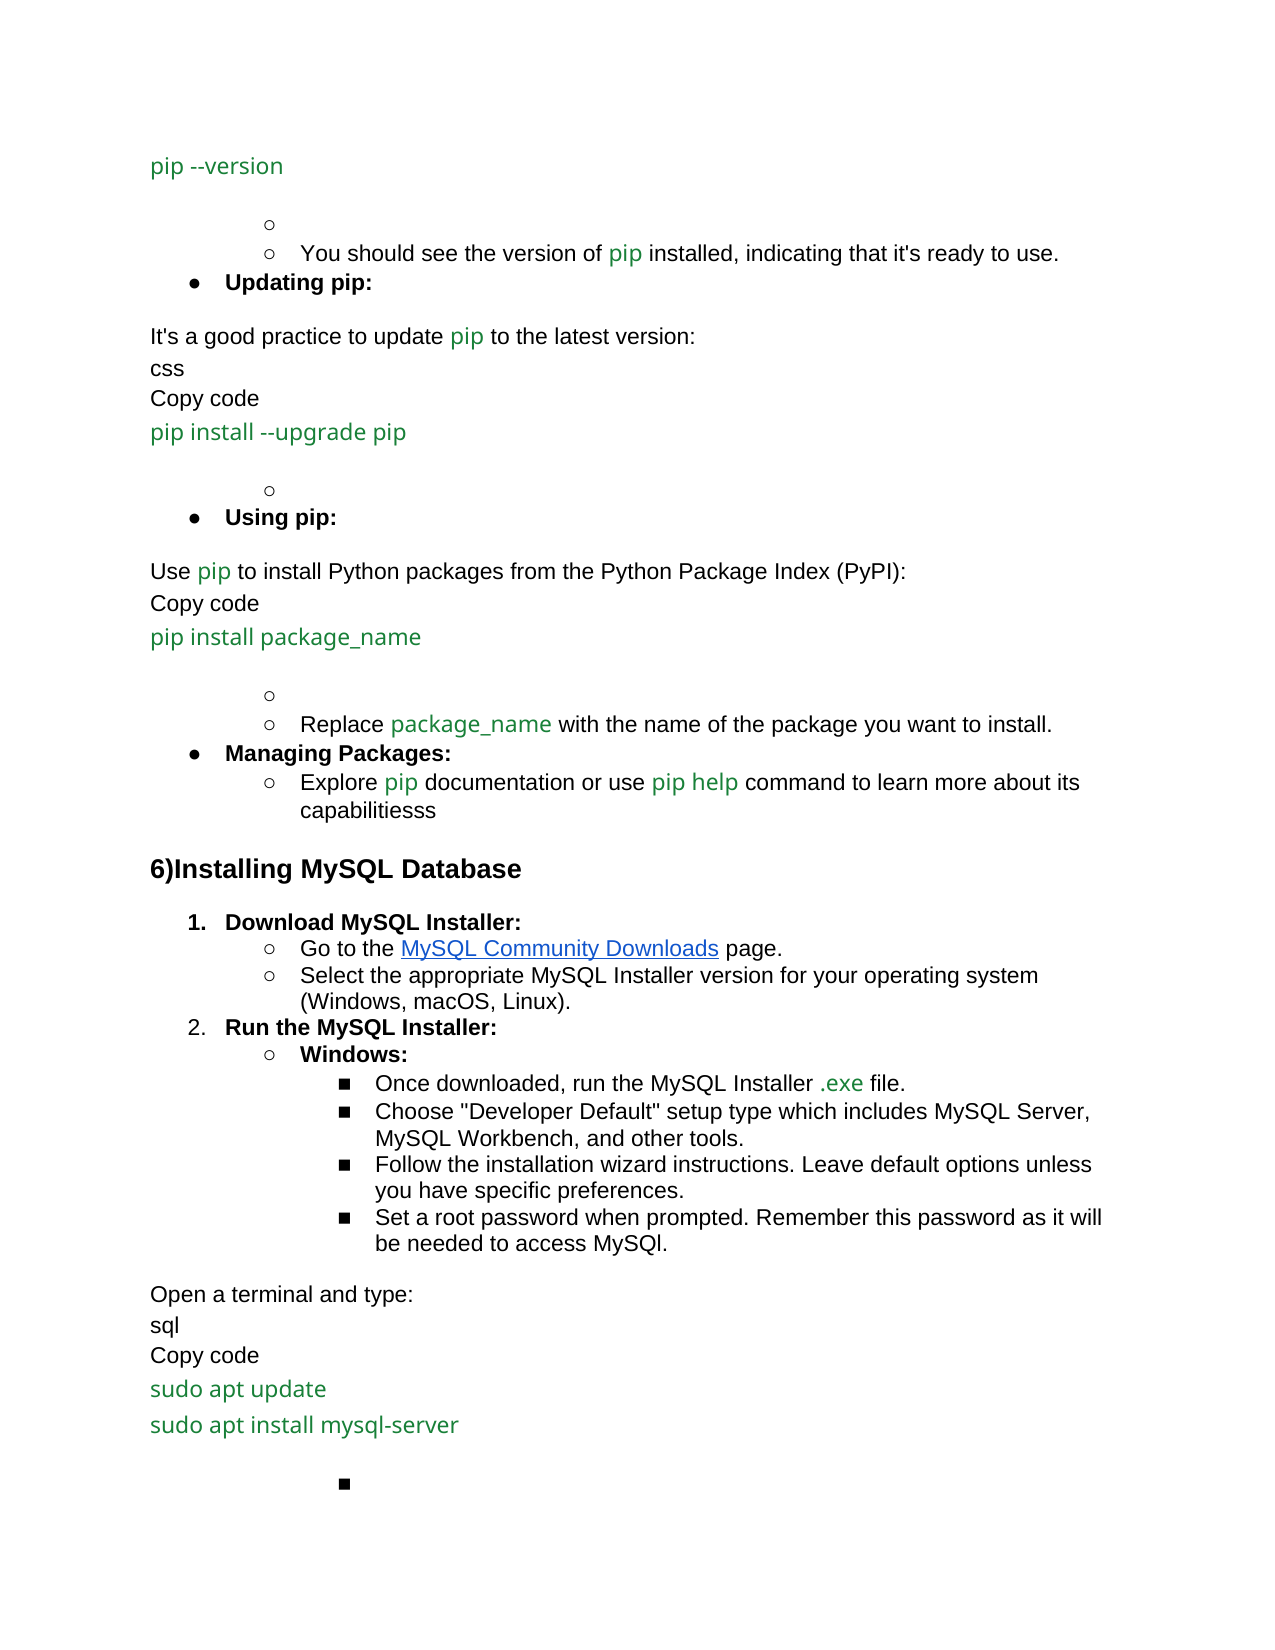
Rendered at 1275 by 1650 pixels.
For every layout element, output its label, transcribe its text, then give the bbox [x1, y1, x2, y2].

list Replace package_name with the name of the package you want to install. [262, 708, 1125, 739]
list Run the MySQL Installer: [187, 1014, 1125, 1041]
list Updating pip: [187, 268, 1125, 295]
list Set a root password when prompted. Remember this password as it will be needed to access MySQl. [337, 1204, 1125, 1256]
list Go to the MySQL Community Downloads page. [262, 935, 1125, 962]
list Managing Packages: [187, 739, 1125, 766]
subtitle 6)Installing MySQL Database [150, 853, 1125, 884]
list Explore pip documentation or use pip help command to learn more about its capabilitiesss [262, 766, 1125, 823]
text Open a terminal and type: sql Copy code sudo apt update [150, 1281, 1125, 1404]
list Using pip: [187, 503, 1125, 530]
list Download MySQL Installer: [187, 909, 1125, 935]
list Follow the installation wizard instructions. Leave default options unless you have specific preferences. [337, 1151, 1125, 1204]
list Once downloaded, run the MySQL Installer .exe file. [337, 1067, 1125, 1098]
list Select the appropriate MySQL Installer version for your operating system (Windows, macOS, Linux). [262, 962, 1125, 1014]
list Choose "Developer Default" setup type which includes MySQL Server, MySQL Workbench, and other tools. [337, 1098, 1125, 1151]
text sudo apt install mysql-server [150, 1409, 1125, 1440]
text pip --version [150, 150, 1125, 181]
text Use pip to install Python packages from the Python Package Index (PyPI): Copy code pip install package_name [150, 555, 1125, 652]
text It's a good practice to update pip to the latest version: css Copy code pip install --upgrade pip [150, 320, 1125, 447]
list Windows: [262, 1041, 1125, 1067]
list You should see the version of pip installed, indicating that it's ready to use. [262, 237, 1125, 268]
